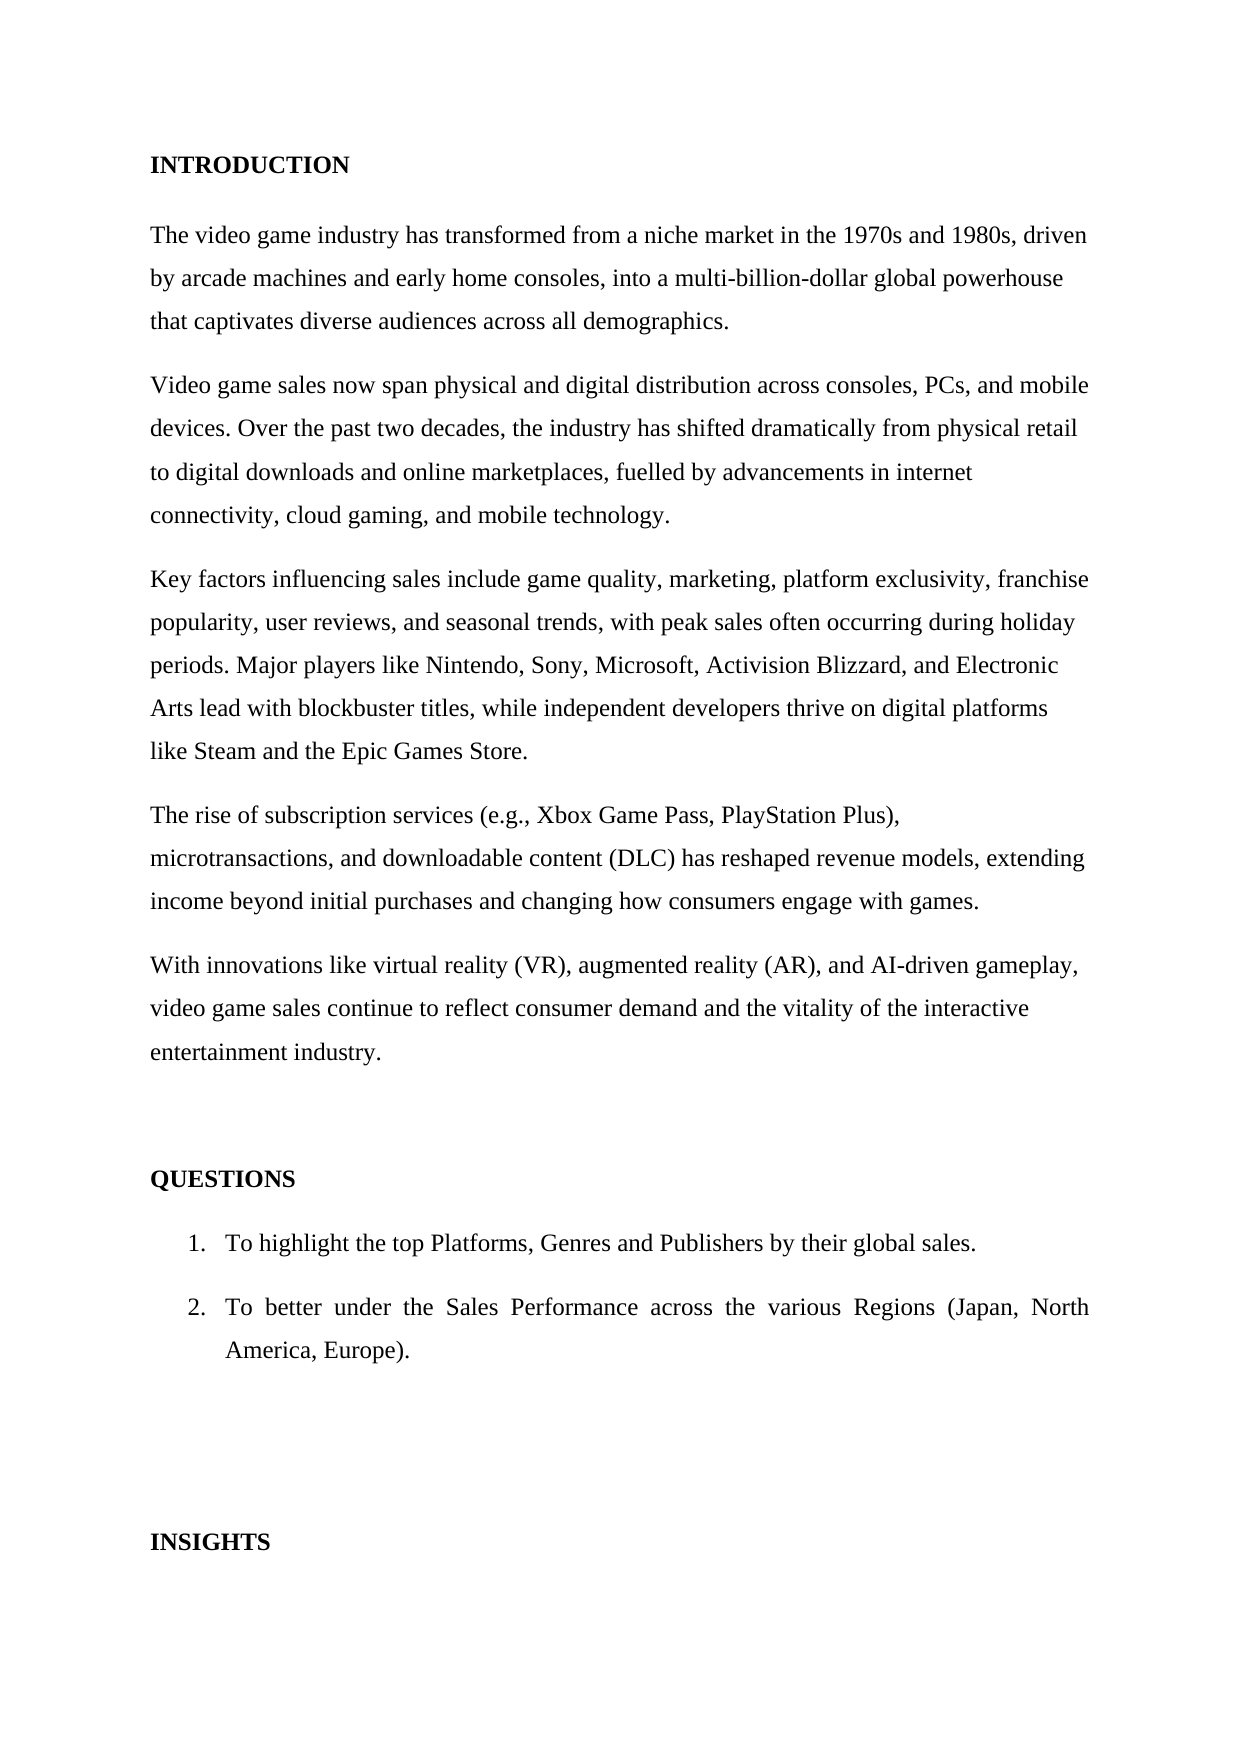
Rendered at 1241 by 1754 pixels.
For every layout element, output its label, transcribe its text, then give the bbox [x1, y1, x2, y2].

list To highlight the top Platforms, Genres and Publishers by their global sales. [187, 1228, 1090, 1257]
text The rise of subscription services (e.g., Xbox Game Pass, PlayStation Plus), microtransactions, and downloadable content (DLC) has reshaped revenue models, extending income beyond initial purchases and changing how consumers engage with games. [150, 800, 1090, 915]
text INTRODUCTION [150, 150, 1090, 179]
text Video game sales now span physical and digital distribution across consoles, PCs, and mobile devices. Over the past two decades, the industry has shifted dramatically from physical retail to digital downloads and online marketplaces, fuelled by advancements in internet connectivity, cloud gaming, and mobile technology. [150, 370, 1090, 528]
text Key factors influencing sales include game quality, marketing, platform exclusivity, franchise popularity, user reviews, and seasonal trends, with peak sales often occurring during holiday periods. Major players like Nintendo, Sony, Microsoft, Activision Blizzard, and Electronic Arts lead with blockbuster titles, while independent developers thrive on digital platforms like Steam and the Epic Games Store. [150, 564, 1090, 765]
text With innovations like virtual reality (VR), augmented reality (AR), and AI-driven gameplay, video game sales continue to reflect consumer demand and the vitality of the interactive entertainment industry. [150, 950, 1090, 1065]
text INSIGHTS [150, 1527, 1090, 1556]
list To better under the Sales Performance across the various Regions (Japan, North America, Europe). [187, 1292, 1090, 1364]
text The video game industry has transformed from a niche market in the 1970s and 1980s, driven by arcade machines and early home consoles, into a multi-billion-dollar global powerhouse that captivates diverse audiences across all demographics. [150, 220, 1090, 335]
text QUESTIONS [150, 1164, 1090, 1193]
